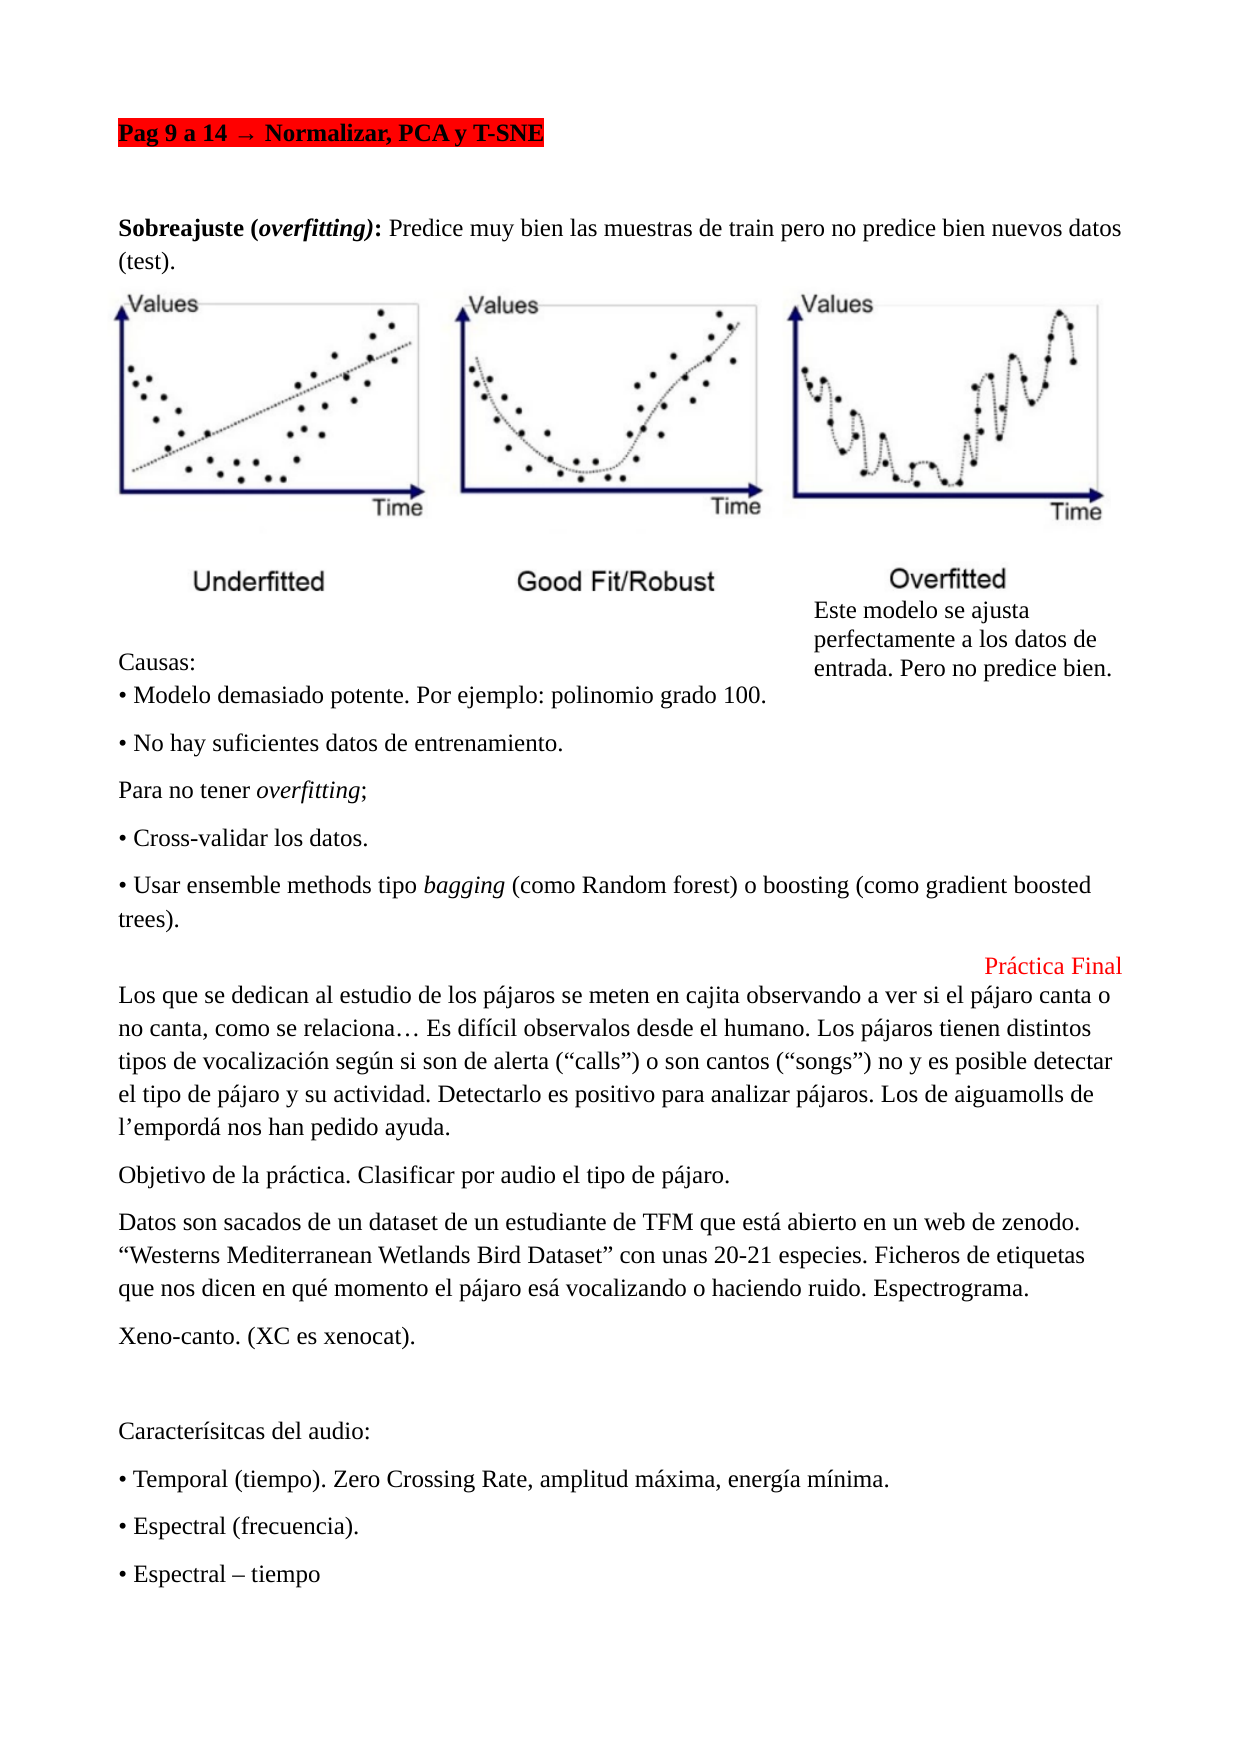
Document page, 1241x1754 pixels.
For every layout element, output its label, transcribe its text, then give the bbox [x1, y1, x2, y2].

text Caracterísitcas del audio: [118, 1416, 1122, 1445]
text Xeno-canto. (XC es xenocat). [118, 1321, 1122, 1350]
text Los que se dedican al estudio de los pájaros se meten en cajita observando a ver si el pájaro canta o no canta, como se relaciona… Es difícil observalos desde el humano. Los pájaros tienen distintos tipos de vocalización según si son de alerta (“calls”) o son cantos (“songs”) no y es posible detectar el tipo de pájaro y su actividad. Detectarlo es positivo para analizar pájaros. Los de aiguamolls de l’empordá nos han pedido ayuda. [118, 980, 1122, 1141]
text • No hay suficientes datos de entrenamiento. [118, 728, 1122, 757]
text Para no tener overfitting; [118, 775, 1122, 804]
text Objetivo de la práctica. Clasificar por audio el tipo de pájaro. [118, 1160, 1122, 1188]
text • Espectral – tiempo [118, 1559, 1122, 1588]
text • Temporal (tiempo). Zero Crossing Rate, amplitud máxima, energía mínima. [118, 1464, 1122, 1492]
text Datos son sacados de un dataset de un estudiante de TFM que está abierto en un web de zenodo. “Westerns Mediterranean Wetlands Bird Dataset” con unas 20-21 especies. Ficheros de etiquetas que nos dicen en qué momento el pájaro esá vocalizando o haciendo ruido. Espectrograma. [118, 1207, 1122, 1302]
text Sobreajuste (overfitting): Predice muy bien las muestras de train pero no predice bien nuevos datos (test). [118, 213, 1122, 275]
text Pag 9 a 14 → Normalizar, PCA y T-SNE [118, 118, 1122, 147]
text • Usar ensemble methods tipo bagging (como Random forest) o boosting (como gradient boosted trees). [118, 871, 1122, 932]
picture [107, 286, 1112, 596]
text • Espectral (frecuencia). [118, 1511, 1122, 1540]
text Causas: • Modelo demasiado potente. Por ejemplo: polinomio grado 100. [118, 647, 1122, 709]
text • Cross-validar los datos. [118, 823, 1122, 852]
text Práctica Final [118, 951, 1122, 980]
